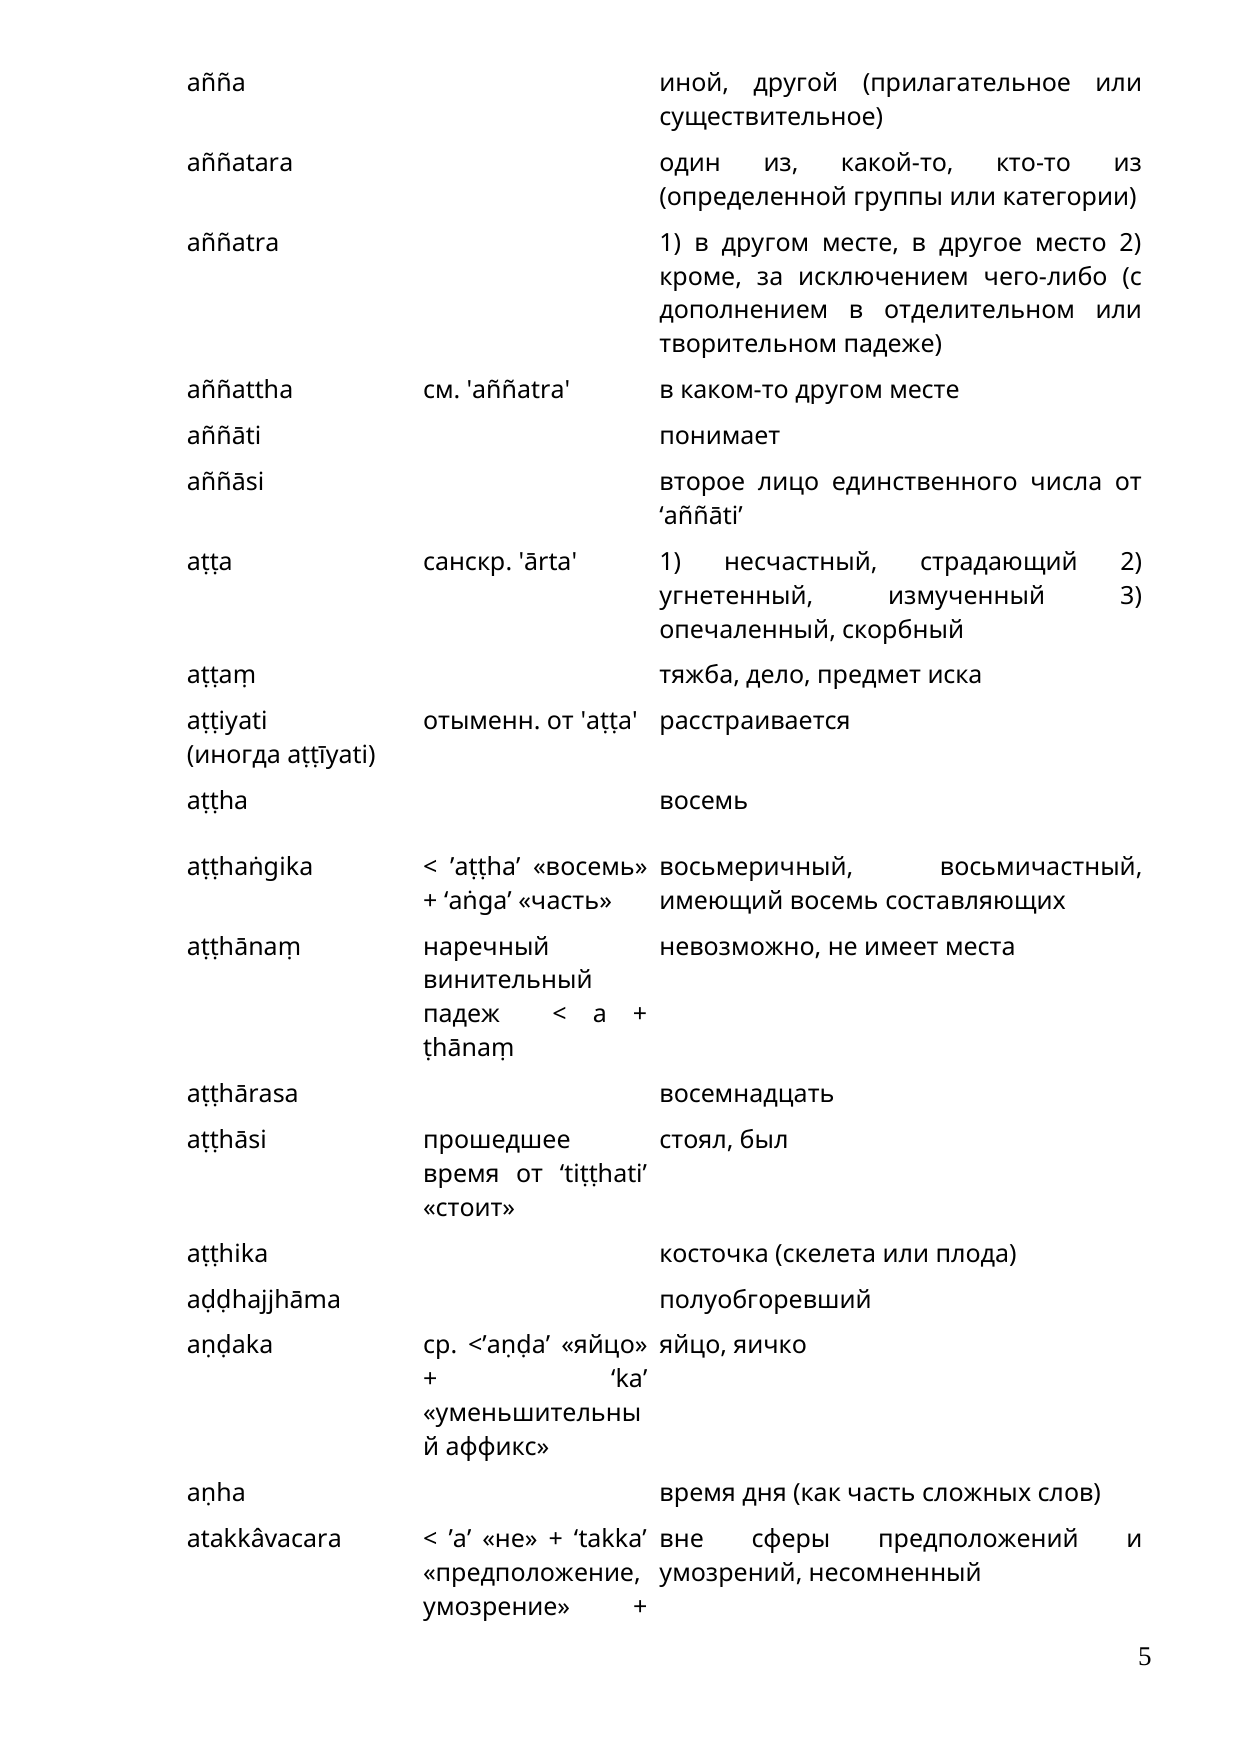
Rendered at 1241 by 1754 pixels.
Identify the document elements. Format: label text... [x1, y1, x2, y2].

table_cell aṭṭhāsi [181, 1116, 417, 1230]
table_cell наречный винительный падеж < a + ṭhānaṃ [417, 923, 653, 1070]
table_cell второе лицо единственного числа от ‘aññāti’ [653, 458, 1148, 538]
table_cell косточка (скелета или плода) [653, 1230, 1148, 1276]
table_cell полуобгоревший [653, 1276, 1148, 1322]
table_cell ср. <’aṇḍa’ «яйцо» + ‘ka’ «уменьшительный аффикс» [417, 1322, 653, 1469]
table_cell стоял, был [653, 1116, 1148, 1230]
table_cell [417, 1070, 653, 1116]
table_cell < ’a’ «не» + ‘takka’ «предположение, умозрение» + [417, 1515, 653, 1629]
table_cell [417, 777, 653, 843]
table_cell aṇha [181, 1469, 417, 1515]
table_cell [417, 219, 653, 366]
table_cell atakkâvacara [181, 1515, 417, 1629]
table_cell яйцо, яичко [653, 1322, 1148, 1469]
table_cell прошедшее время от ‘tiṭṭhati’ «стоит» [417, 1116, 653, 1230]
table_cell санскр. 'ārta' [417, 538, 653, 652]
table_cell 1) несчастный, страдающий 2) угнетенный, измученный 3) опечаленный, скорбный [653, 538, 1148, 652]
table_cell [417, 458, 653, 538]
table_cell aṭṭa [181, 538, 417, 652]
table_cell aññatara [181, 139, 417, 219]
table_cell в каком-то другом месте [653, 366, 1148, 412]
table_cell отыменн. от 'aṭṭa' [417, 698, 653, 777]
table_cell aññāsi [181, 458, 417, 538]
table_cell [417, 139, 653, 219]
table_cell aṭṭaṃ [181, 652, 417, 697]
table_cell aṭṭhānaṃ [181, 923, 417, 1070]
table_cell aññattha [181, 366, 417, 412]
table_cell 1) в другом месте, в другое место 2) кроме, за исключением чего-либо (с дополнением в отделительном или творительном падеже) [653, 219, 1148, 366]
table_cell невозможно, не имеет места [653, 923, 1148, 1070]
table_cell вне сферы предположений и умозрений, несомненный [653, 1515, 1148, 1629]
table_cell añña [181, 59, 417, 139]
table_cell восемнадцать [653, 1070, 1148, 1116]
table_cell восемь [653, 777, 1148, 843]
table_cell один из, какой-то, кто-то из (определенной группы или категории) [653, 139, 1148, 219]
table_cell aḍḍhajjhāma [181, 1276, 417, 1322]
table_cell aṭṭhārasa [181, 1070, 417, 1116]
table_cell [417, 1276, 653, 1322]
table_cell иной, другой (прилагательное или существительное) [653, 59, 1148, 139]
table_cell < ’aṭṭha’ «восемь» + ‘aṅga’ «часть» [417, 843, 653, 923]
table_cell aññatra [181, 219, 417, 366]
table_cell aṇḍaka [181, 1322, 417, 1469]
table_cell aññāti [181, 412, 417, 458]
table_cell время дня (как часть сложных слов) [653, 1469, 1148, 1515]
table_cell aṭṭhika [181, 1230, 417, 1276]
table_cell понимает [653, 412, 1148, 458]
table_cell тяжба, дело, предмет иска [653, 652, 1148, 697]
table_cell [417, 1230, 653, 1276]
table_cell [417, 59, 653, 139]
table_cell [417, 652, 653, 697]
table_cell aṭṭha [181, 777, 417, 843]
table_cell [417, 412, 653, 458]
table_cell [417, 1469, 653, 1515]
table_cell aṭṭhaṅgika [181, 843, 417, 923]
table_cell см. 'aññatra' [417, 366, 653, 412]
table_cell aṭṭiyati (иногда aṭṭīyati) [181, 698, 417, 777]
table_cell расстраивается [653, 698, 1148, 777]
table_cell восьмеричный, восьмичастный, имеющий восемь составляющих [653, 843, 1148, 923]
